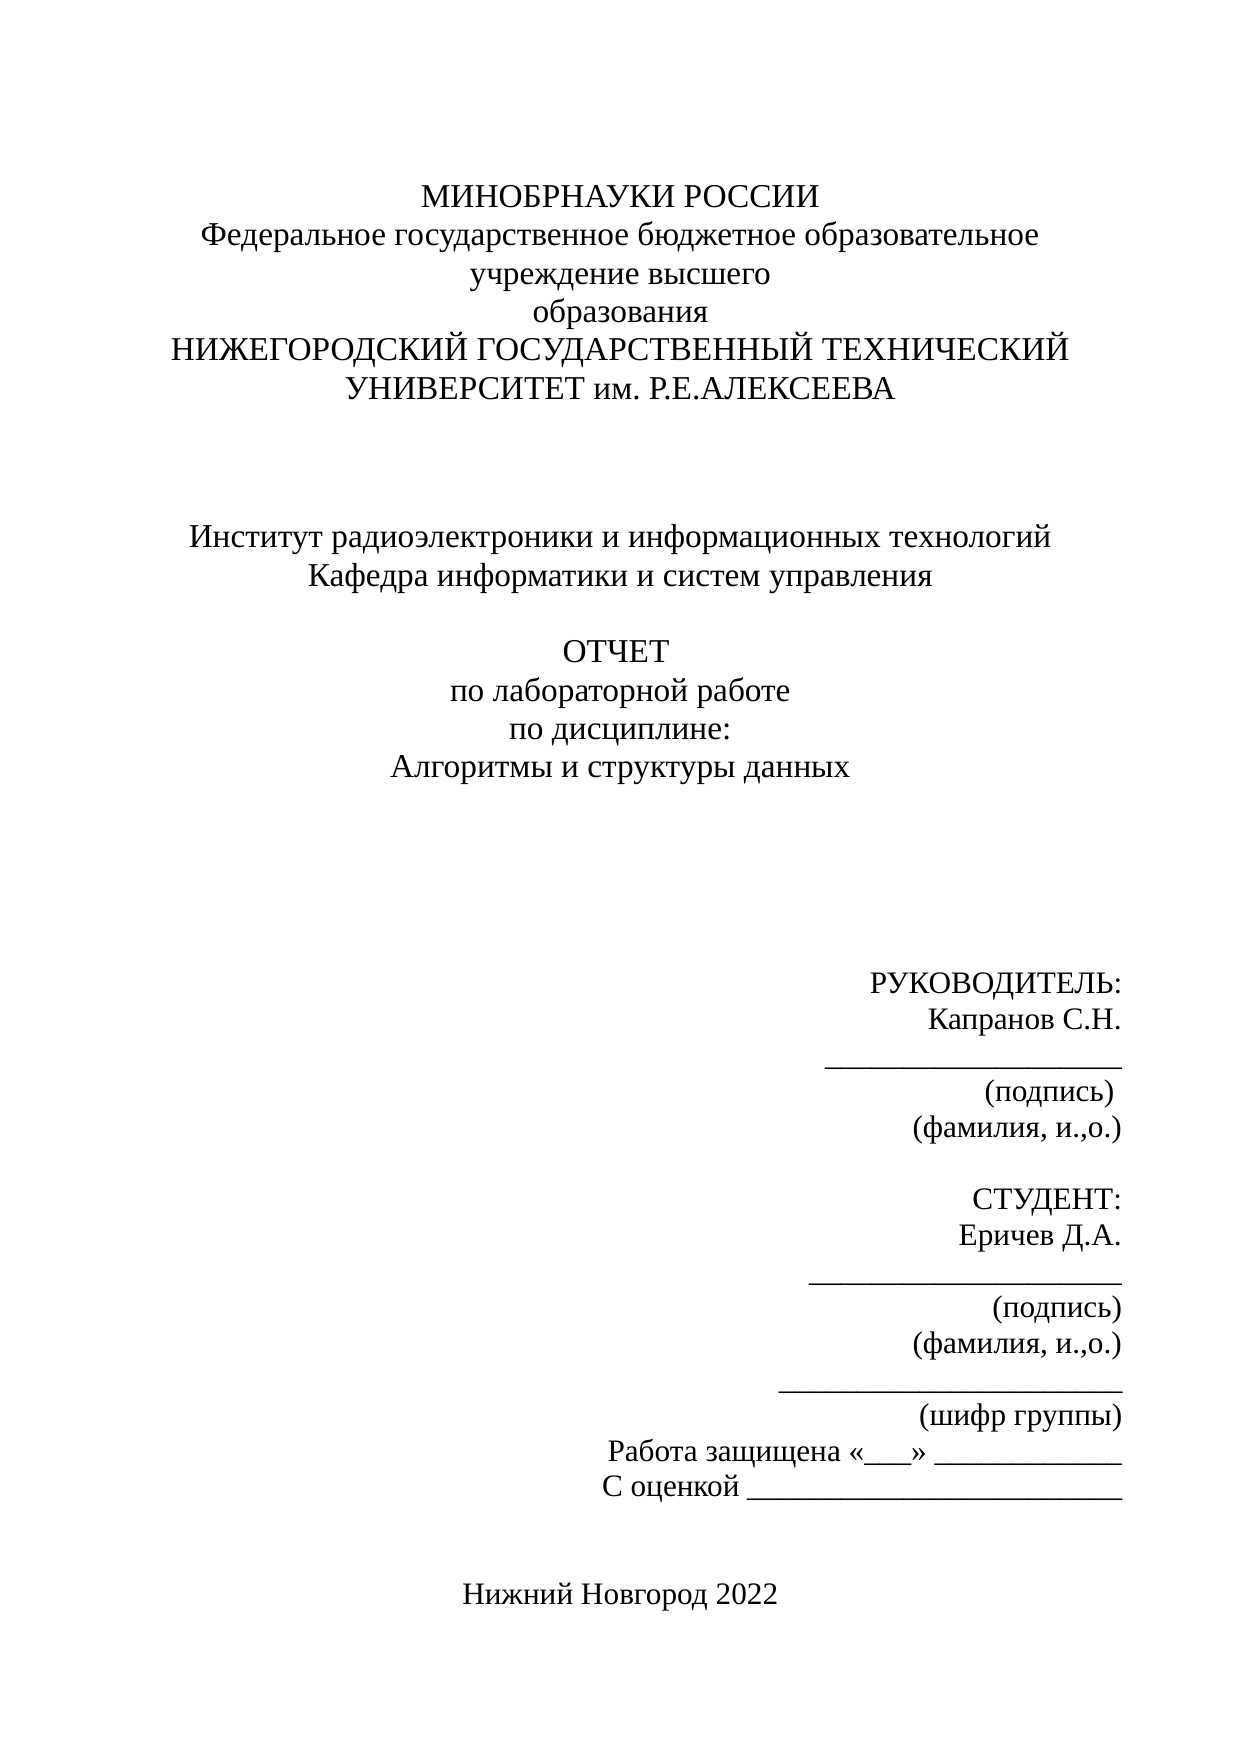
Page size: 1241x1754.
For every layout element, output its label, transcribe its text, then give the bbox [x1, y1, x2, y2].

text СТУДЕНТ: [118, 1180, 1122, 1216]
text (подпись) [118, 1072, 1122, 1108]
text Институт радиоэлектроники и информационных технологий [118, 517, 1122, 555]
text (подпись) [118, 1288, 1122, 1324]
text Капранов С.Н. [118, 1001, 1122, 1036]
text МИНОБРНАУКИ РОССИИ [118, 176, 1122, 215]
text по лабораторной работе [118, 670, 1122, 708]
text Кафедра информатики и систем управления [118, 555, 1122, 593]
text НИЖЕГОРОДСКИЙ ГОСУДАРСТВЕННЫЙ ТЕХНИЧЕСКИЙ [118, 330, 1122, 368]
text РУКОВОДИТЕЛЬ: [118, 964, 1122, 1001]
text образования [118, 291, 1122, 330]
text УНИВЕРСИТЕТ им. Р.Е.АЛЕКСЕЕВА [118, 368, 1122, 406]
text Работа защищена «___» ____________ [118, 1432, 1122, 1468]
text Нижний Новгород 2022 [118, 1576, 1122, 1611]
text С оценкой ________________________ [118, 1468, 1122, 1504]
text ____________________ [118, 1252, 1122, 1288]
text Еричев Д.А. [118, 1216, 1122, 1252]
text (шифр группы) [118, 1396, 1122, 1432]
text (фамилия, и.,о.) [118, 1108, 1122, 1144]
text Алгоритмы и структуры данных [118, 747, 1122, 785]
text по дисциплине: [118, 708, 1122, 747]
text ______________________ [118, 1360, 1122, 1396]
text ___________________ [118, 1036, 1122, 1072]
text ОТЧЕТ [118, 632, 1122, 670]
text Федеральное государственное бюджетное образовательное учреждение высшего [118, 215, 1122, 291]
text (фамилия, и.,о.) [118, 1324, 1122, 1360]
